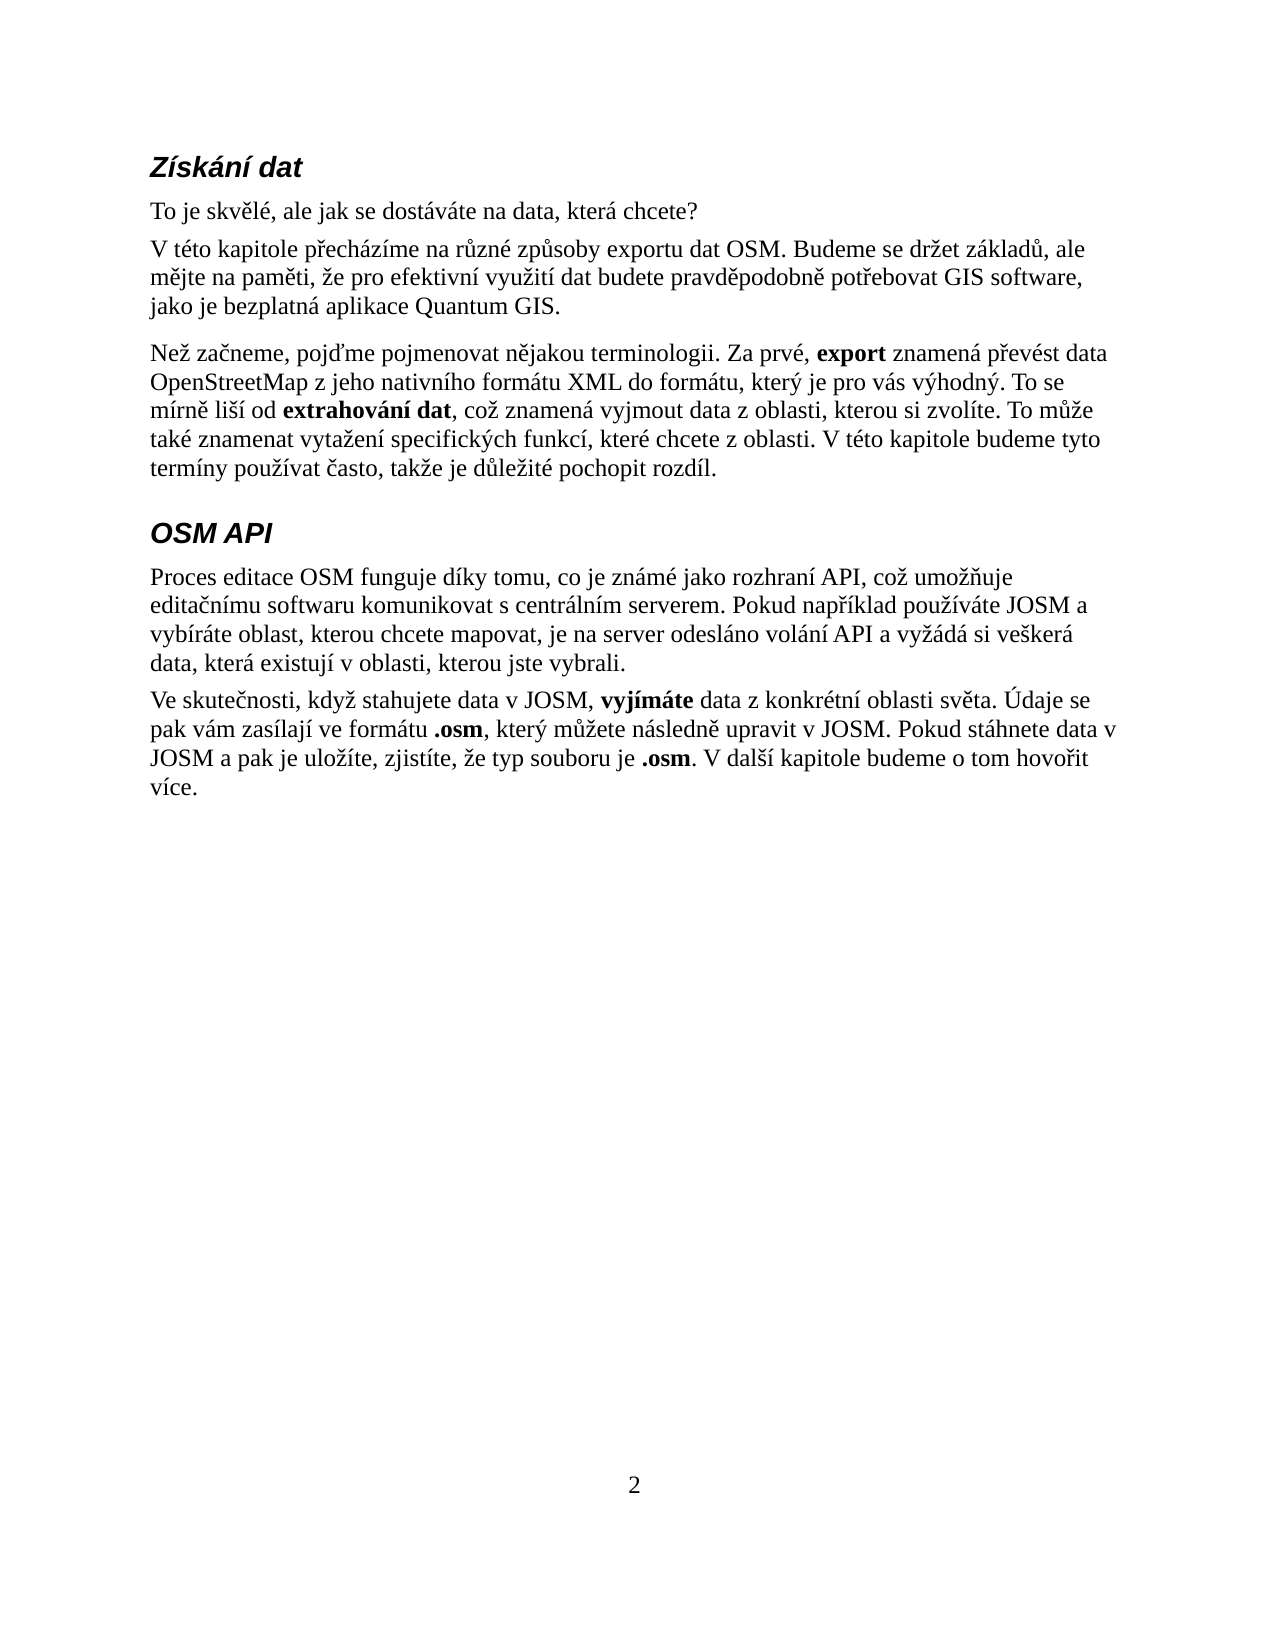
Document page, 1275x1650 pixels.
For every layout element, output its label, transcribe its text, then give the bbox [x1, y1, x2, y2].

text V této kapitole přecházíme na různé způsoby exportu dat OSM. Budeme se držet základů, ale mějte na paměti, že pro efektivní využití dat budete pravděpodobně potřebovat GIS software, jako je bezplatná aplikace Quantum GIS. [150, 234, 1125, 320]
text Proces editace OSM funguje díky tomu, co je známé jako rozhraní API, což umožňuje editačnímu softwaru komunikovat s centrálním serverem. Pokud například používáte JOSM a vybíráte oblast, kterou chcete mapovat, je na server odesláno volání API a vyžádá si veškerá data, která existují v oblasti, kterou jste vybrali. [150, 562, 1125, 677]
text To je skvělé, ale jak se dostáváte na data, která chcete? [150, 196, 1125, 225]
text Než začneme, pojďme pojmenovat nějakou terminologii. Za prvé, export znamená převést data OpenStreetMap z jeho nativního formátu XML do formátu, který je pro vás výhodný. To se mírně liší od extrahování dat, což znamená vyjmout data z oblasti, kterou si zvolíte. To může také znamenat vytažení specifických funkcí, které chcete z oblasti. V této kapitole budeme tyto termíny používat často, takže je důležité pochopit rozdíl. [150, 338, 1125, 482]
subtitle Získání dat [150, 150, 1125, 183]
text Ve skutečnosti, když stahujete data v JOSM, vyjímáte data z konkrétní oblasti světa. Údaje se pak vám zasílají ve formátu .osm, který můžete následně upravit v JOSM. Pokud stáhnete data v JOSM a pak je uložíte, zjistíte, že typ souboru je .osm. V další kapitole budeme o tom hovořit více. [150, 686, 1125, 801]
subtitle OSM API [150, 516, 1125, 549]
